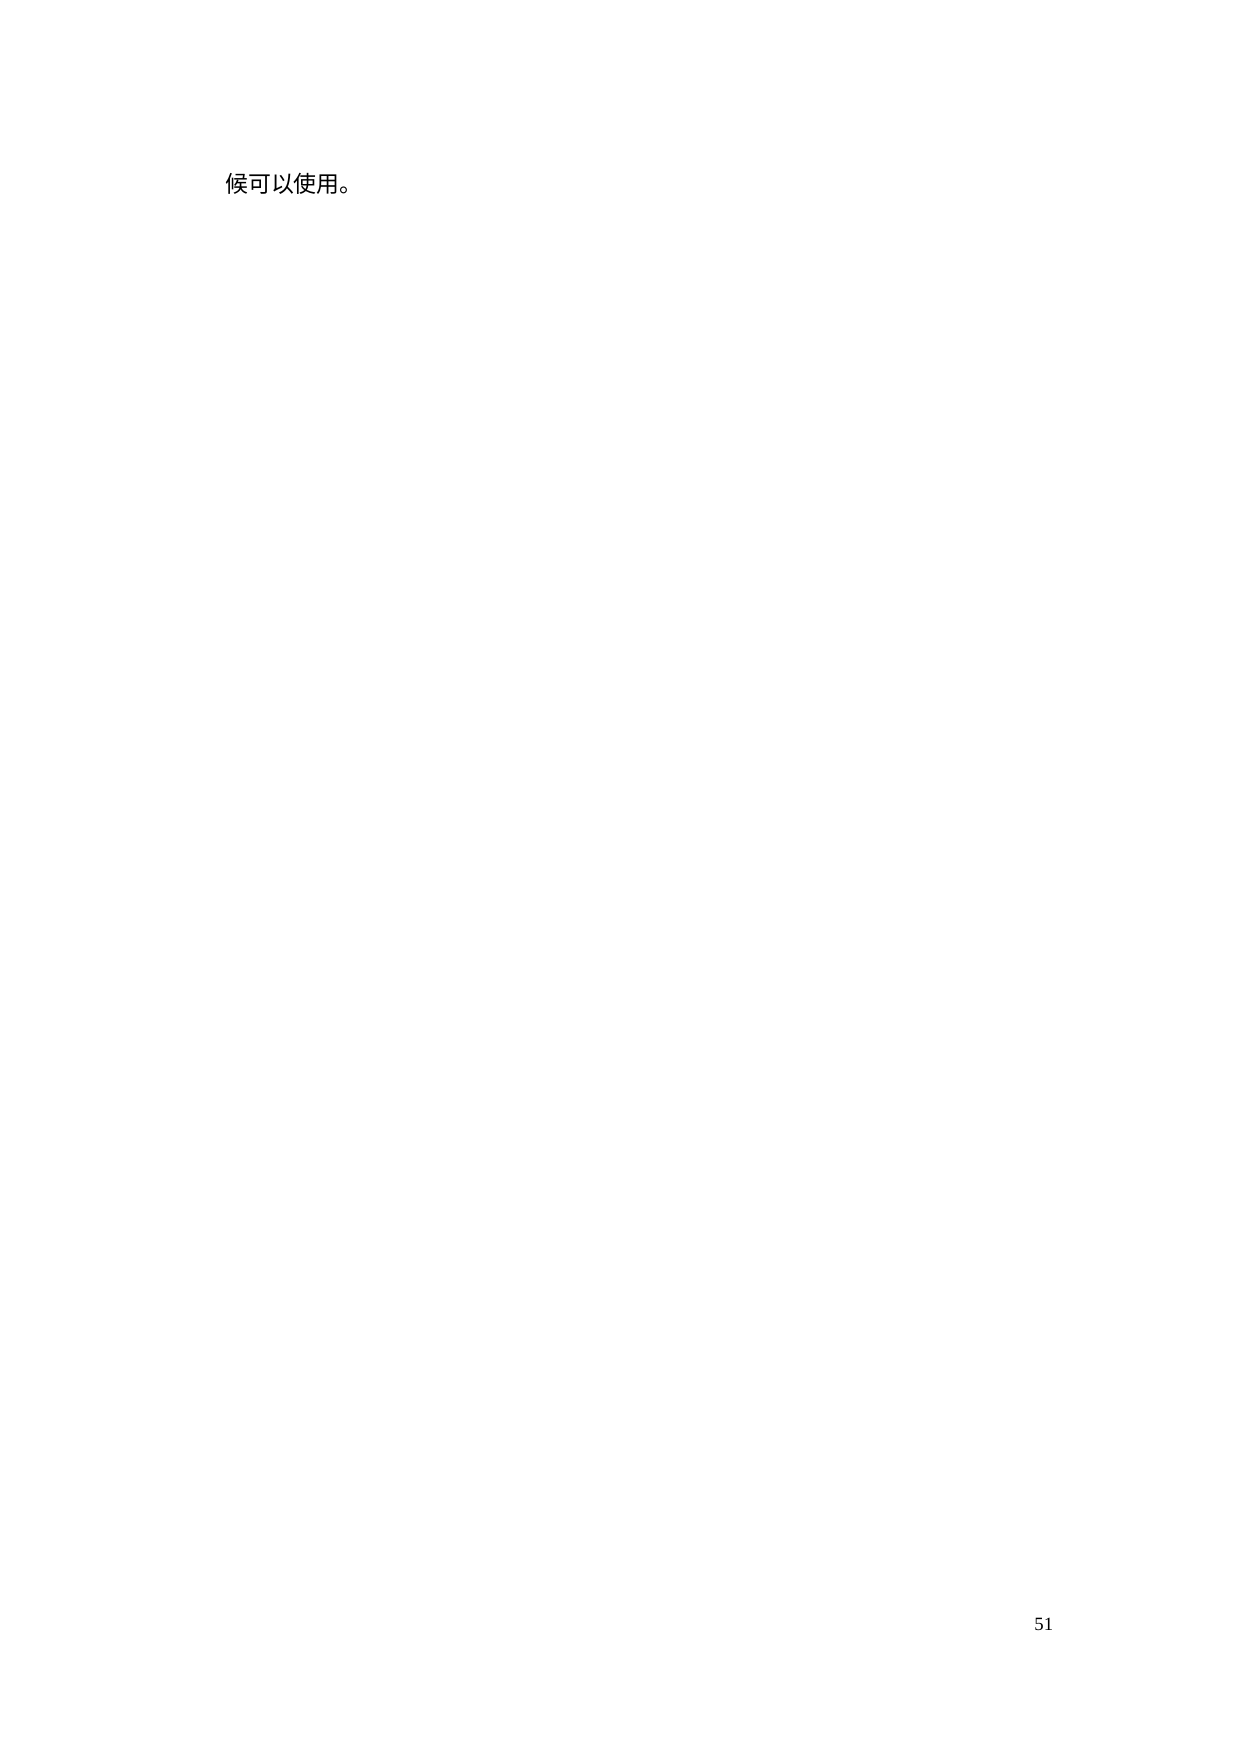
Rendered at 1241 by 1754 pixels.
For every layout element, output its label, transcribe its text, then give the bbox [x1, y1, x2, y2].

list 候可以使用。 [187, 150, 1053, 215]
